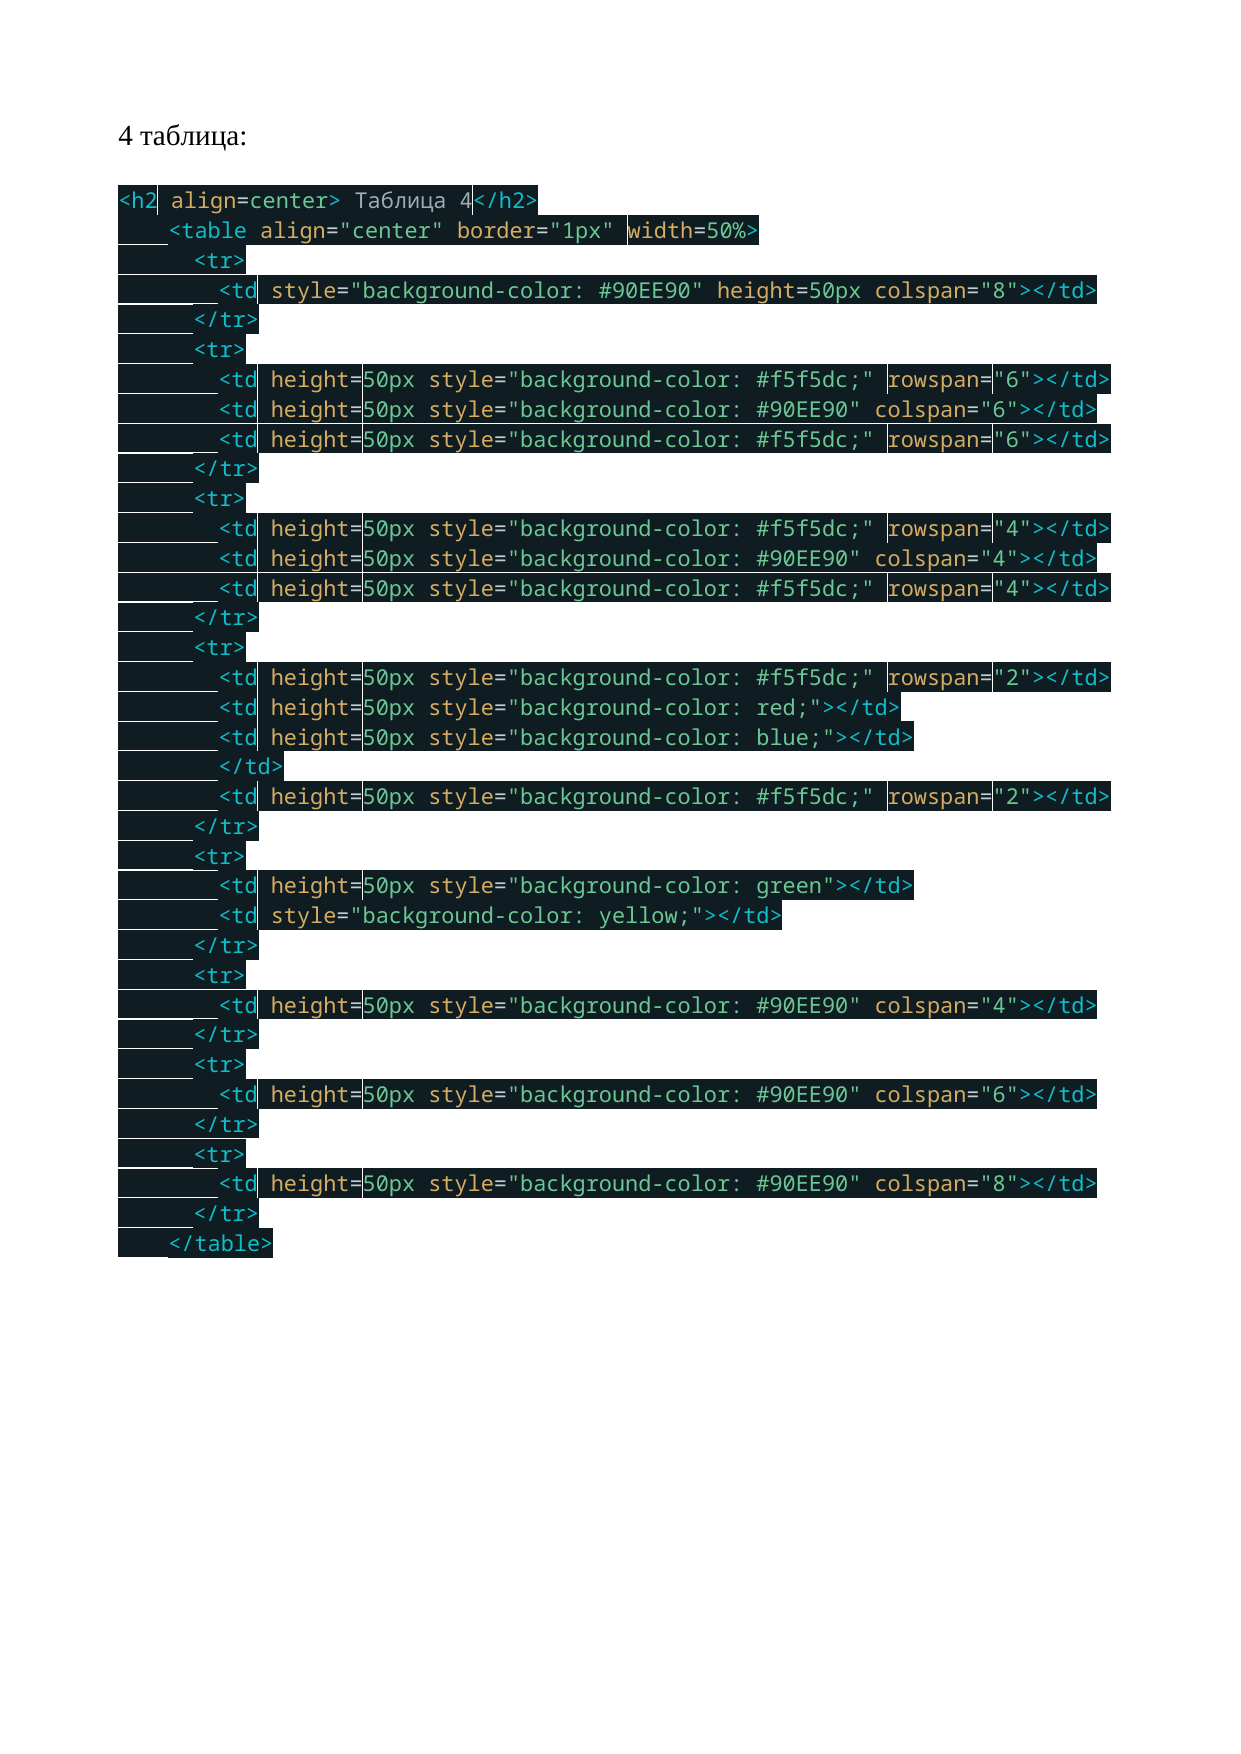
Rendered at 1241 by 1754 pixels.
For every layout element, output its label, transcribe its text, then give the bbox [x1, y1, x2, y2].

text <td height=50px style="background-color: #90EE90" colspan="4"></td> [118, 989, 1122, 1019]
text <td height=50px style="background-color: red;"></td> [118, 692, 1122, 721]
text </tr> [118, 304, 1122, 334]
text </table> [118, 1228, 1122, 1258]
text <td height=50px style="background-color: #f5f5dc;" rowspan="2"></td> [118, 781, 1122, 811]
text <tr> [118, 1049, 1122, 1079]
text </tr> [118, 602, 1122, 632]
text <tr> [118, 632, 1122, 662]
text <td style="background-color: yellow;"></td> [118, 900, 1122, 930]
text </tr> [118, 811, 1122, 841]
text <tr> [118, 245, 1122, 274]
text <tr> [118, 841, 1122, 870]
text <td height=50px style="background-color: #90EE90" colspan="4"></td> [118, 543, 1122, 572]
text </tr> [118, 1109, 1122, 1138]
text <td height=50px style="background-color: #f5f5dc;" rowspan="4"></td> [118, 513, 1122, 543]
text <tr> [118, 483, 1122, 513]
text </tr> [118, 1198, 1122, 1228]
text <h2 align=center> Таблица 4</h2> [118, 185, 1122, 215]
text <td style="background-color: #90EE90" height=50px colspan="8"></td> [118, 274, 1122, 304]
text </td> [118, 751, 1122, 781]
text </tr> [118, 930, 1122, 960]
text <td height=50px style="background-color: #f5f5dc;" rowspan="2"></td> [118, 662, 1122, 692]
text </tr> [118, 453, 1122, 483]
text <tr> [118, 334, 1122, 364]
text </tr> [118, 1019, 1122, 1049]
text 4 таблица: [118, 118, 1122, 152]
text <td height=50px style="background-color: #f5f5dc;" rowspan="6"></td> [118, 364, 1122, 394]
text <td height=50px style="background-color: green"></td> [118, 870, 1122, 900]
text <td height=50px style="background-color: blue;"></td> [118, 721, 1122, 751]
text <td height=50px style="background-color: #f5f5dc;" rowspan="4"></td> [118, 572, 1122, 602]
text <tr> [118, 1138, 1122, 1168]
text <td height=50px style="background-color: #90EE90" colspan="8"></td> [118, 1168, 1122, 1198]
text <td height=50px style="background-color: #f5f5dc;" rowspan="6"></td> [118, 423, 1122, 453]
text <td height=50px style="background-color: #90EE90" colspan="6"></td> [118, 394, 1122, 423]
text <table align="center" border="1px" width=50%> [118, 215, 1122, 245]
text <td height=50px style="background-color: #90EE90" colspan="6"></td> [118, 1079, 1122, 1109]
text <tr> [118, 960, 1122, 989]
